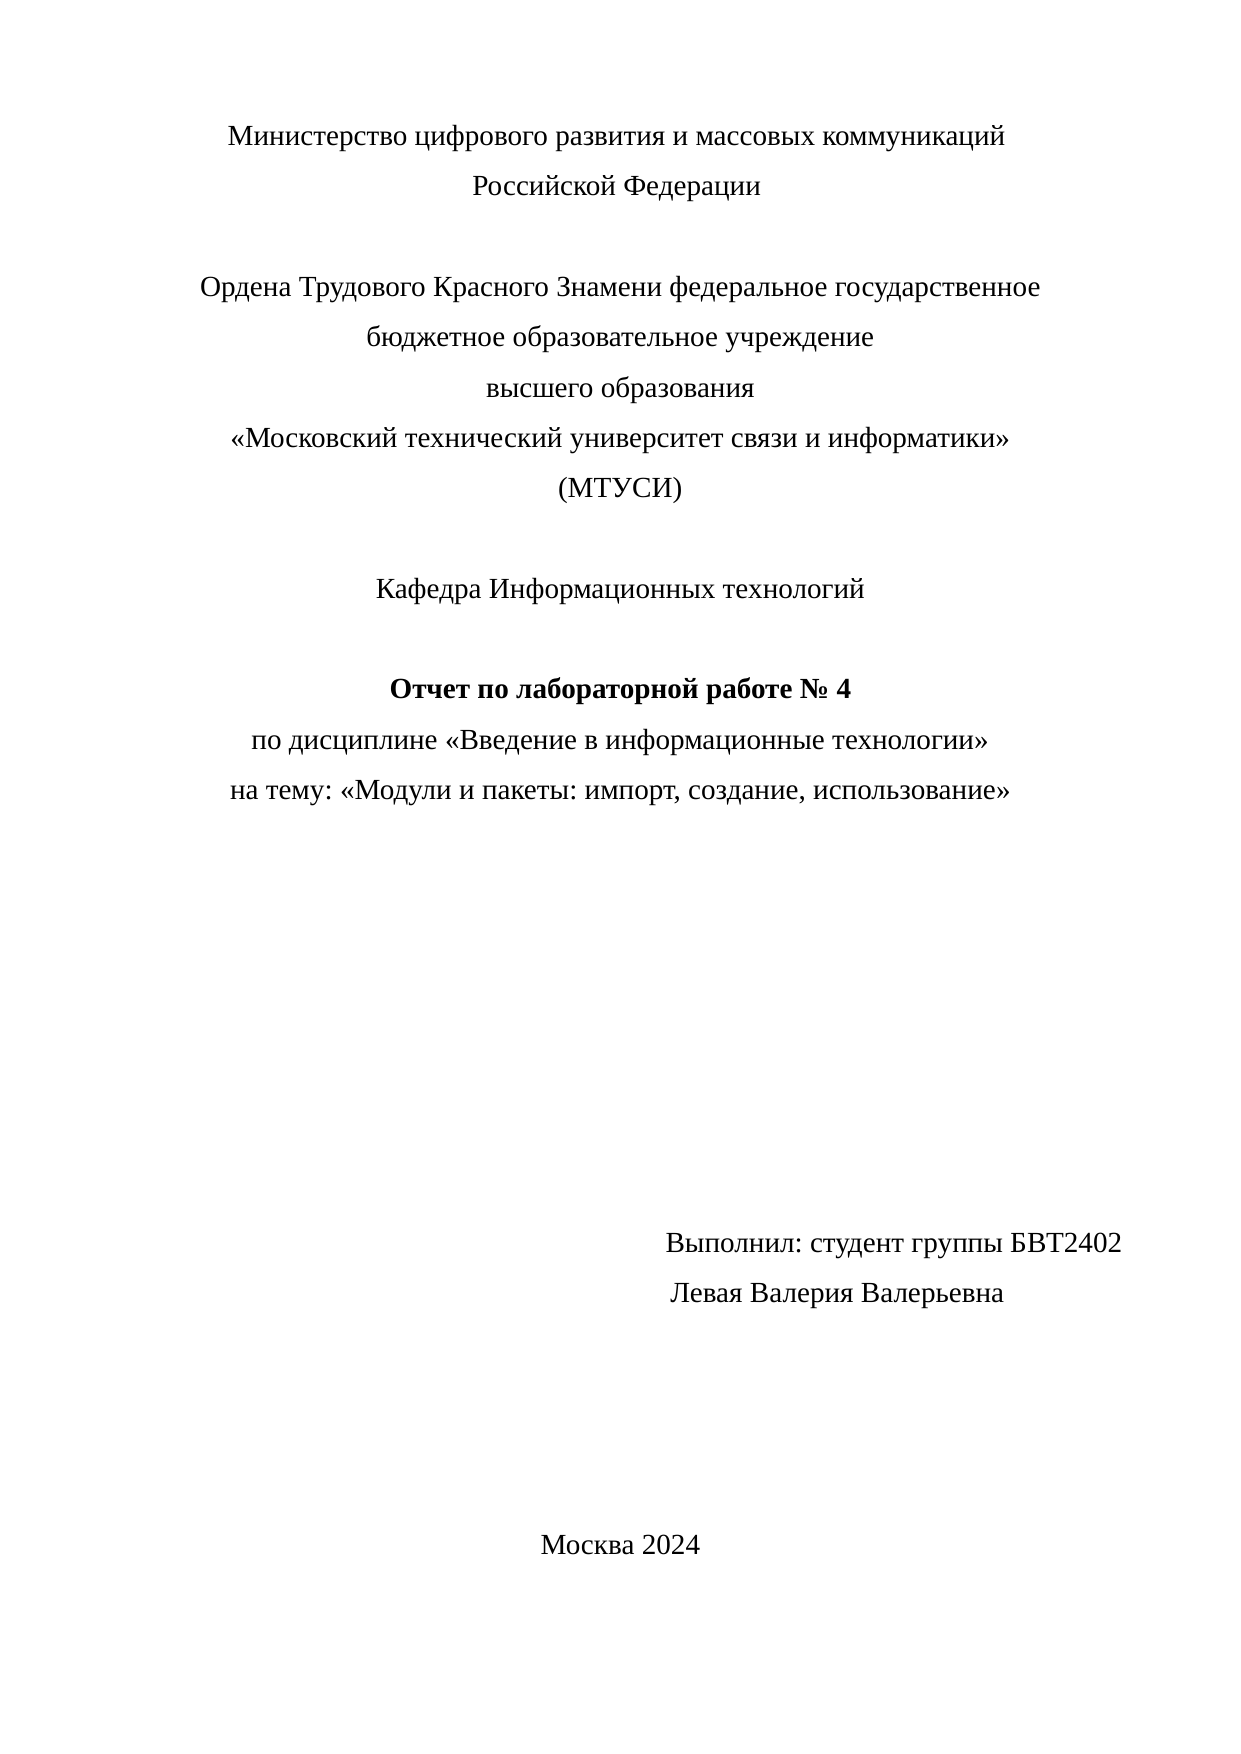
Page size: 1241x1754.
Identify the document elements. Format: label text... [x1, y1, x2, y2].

text Левая Валерия Валерьевна [118, 1275, 1004, 1309]
text высшего образования [118, 370, 1122, 403]
text (МТУСИ) [118, 470, 1122, 504]
text по дисциплине «Введение в информационные технологии» [118, 722, 1122, 755]
text Москва 2024 [118, 1527, 1122, 1560]
text Ордена Трудового Красного Знамени федеральное государственное [118, 269, 1122, 303]
text Отчет по лабораторной работе № 4 [118, 672, 1122, 705]
text на тему: «Модули и пакеты: импорт, создание, использование» [118, 772, 1122, 806]
text Российской Федерации [118, 168, 1122, 202]
text «Московский технический университет связи и информатики» [118, 420, 1122, 453]
text Выполнил: студент группы БВТ2402 [118, 1225, 1122, 1258]
text бюджетное образовательное учреждение [118, 319, 1122, 353]
text Министерство цифрового развития и массовых коммуникаций [118, 118, 1122, 152]
text Кафедра Информационных технологий [118, 571, 1122, 604]
